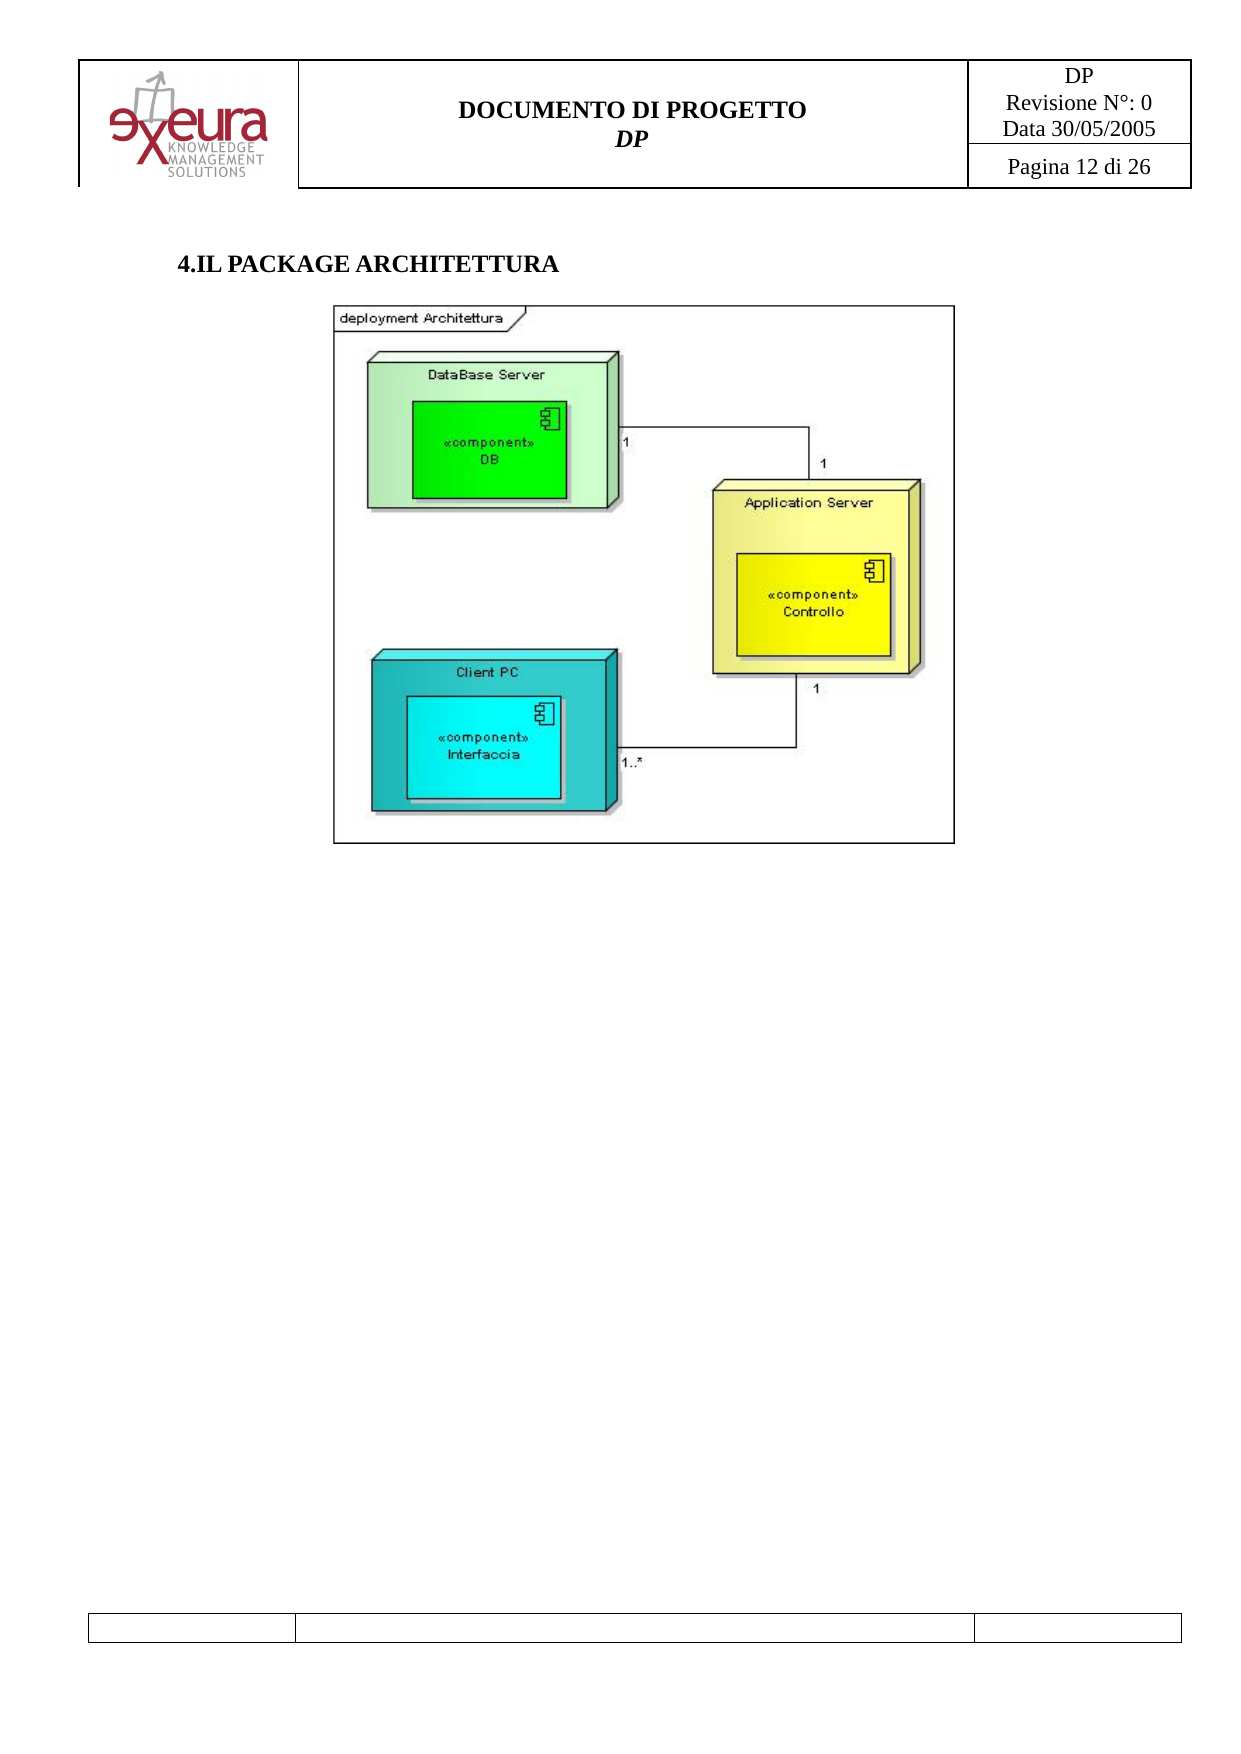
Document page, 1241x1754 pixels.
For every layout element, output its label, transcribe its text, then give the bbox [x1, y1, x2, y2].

picture [109, 71, 268, 177]
picture [332, 304, 955, 844]
subtitle Il Package Architettura [177, 249, 1092, 278]
